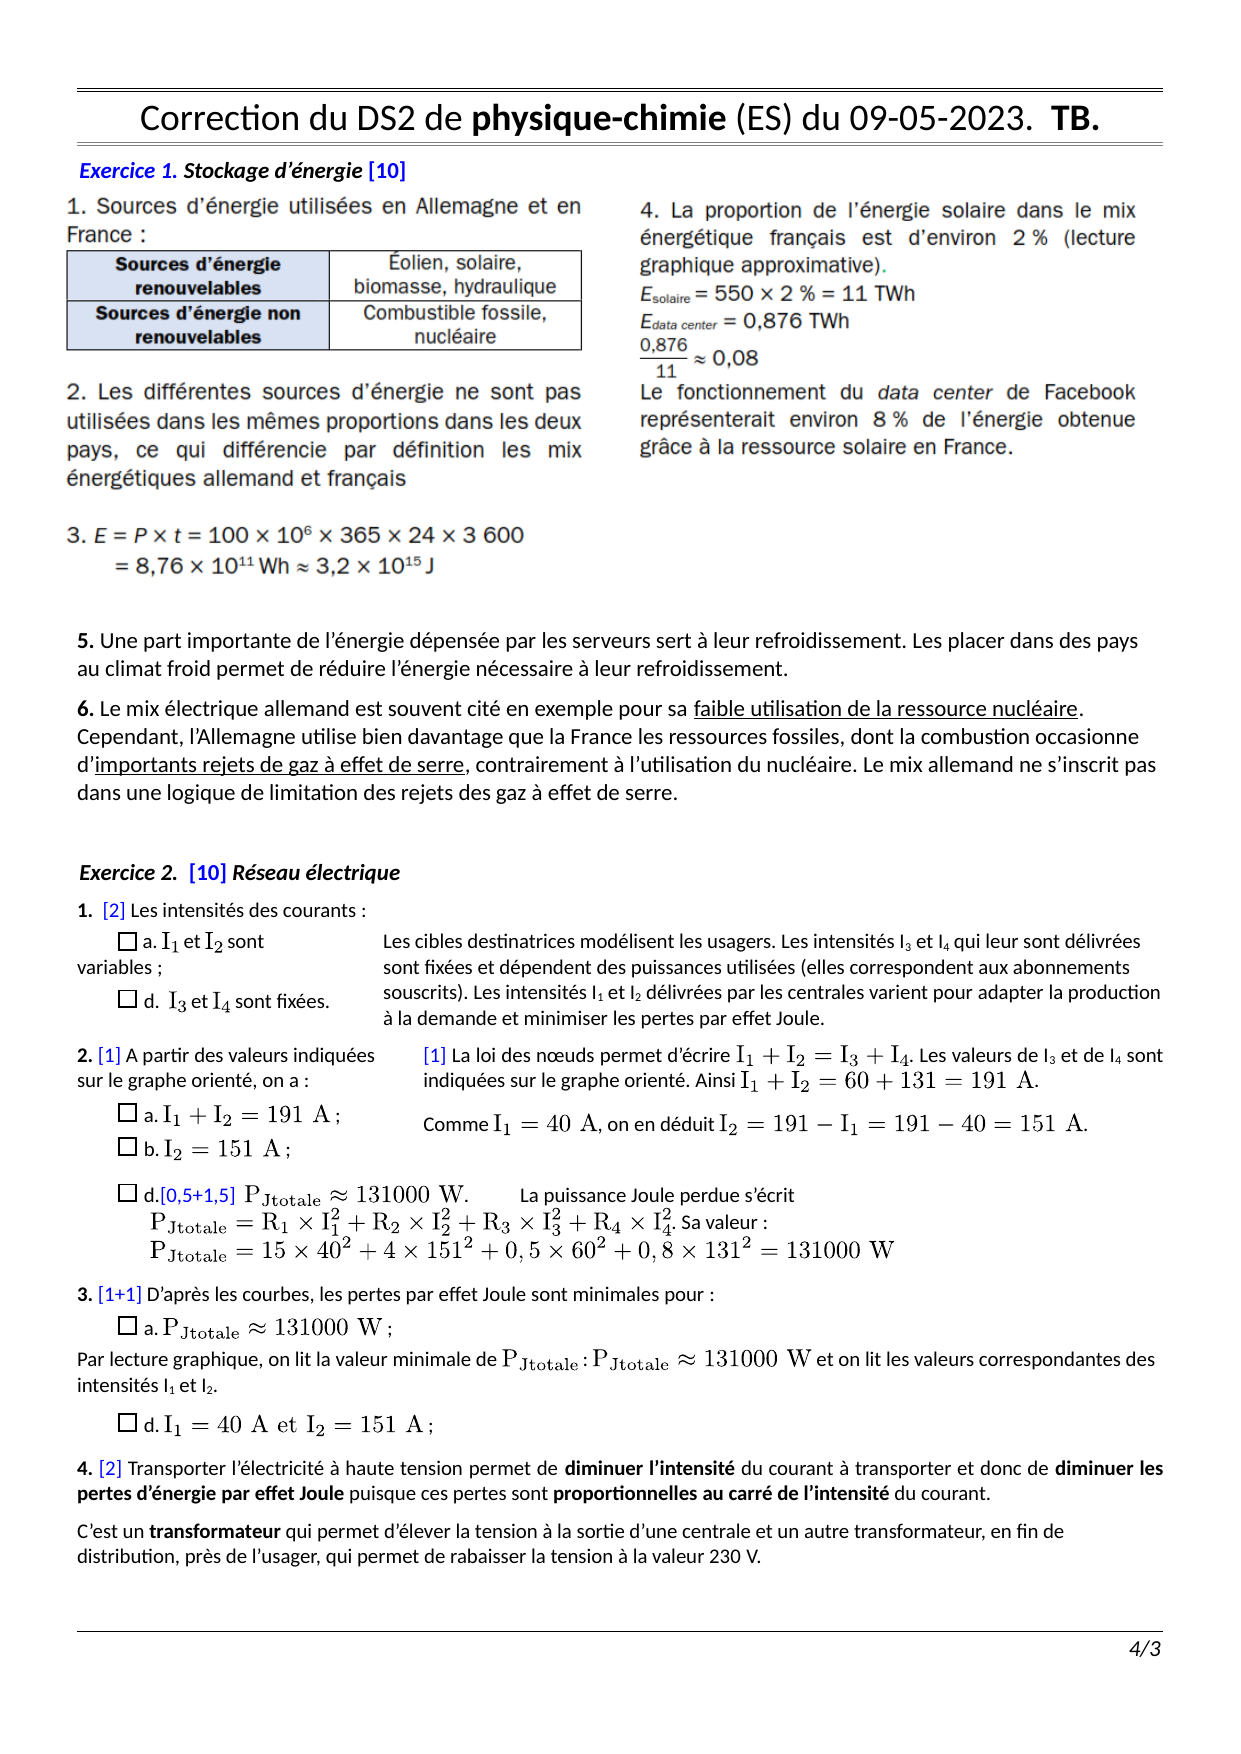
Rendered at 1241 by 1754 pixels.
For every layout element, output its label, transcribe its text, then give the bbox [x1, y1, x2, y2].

text [1] La loi des nœuds permet d’écrire . Les valeurs de I3 et de I4 sont indiquées sur le graphe orienté. Ainsi . [423, 1042, 1163, 1093]
text a. ; [77, 1312, 1163, 1340]
list Stockage d’énergie [10] [79, 157, 1163, 185]
text d. ; [77, 1409, 1163, 1437]
text d. et sont fixées. [77, 986, 353, 1014]
text Par lecture graphique, on lit la valeur minimale de : et on lit les valeurs correspondantes des intensités I1 et I2. [77, 1346, 1163, 1397]
text a. ; [77, 1099, 406, 1127]
list [10] Réseau électrique [79, 858, 1163, 886]
text d.[0,5+1,5] . La puissance Joule perdue s’écrit . Sa valeur : [77, 1179, 1163, 1263]
text Correction du DS2 de physique-chimie (ES) du 09-05-2023. TB. [77, 92, 1163, 142]
picture [628, 191, 1159, 478]
text 4. [2] Transporter l’électricité à haute tension permet de diminuer l’intensité du courant à transporter et donc de diminuer les pertes d’énergie par effet Joule puisque ces pertes sont proportionnelles au carré de l’intensité du courant. [77, 1455, 1163, 1506]
text 5. Une part importante de l’énergie dépensée par les serveurs sert à leur refroidissement. Les placer dans des pays au climat froid permet de réduire l’énergie nécessaire à leur refroidissement. [77, 626, 1163, 682]
text 6. Le mix électrique allemand est souvent cité en exemple pour sa faible utilisation de la ressource nucléaire. Cependant, l’Allemagne utilise bien davantage que la France les ressources fossiles, dont la combustion occasionne d’importants rejets de gaz à effet de serre, contrairement à l’utilisation du nucléaire. Le mix allemand ne s’inscrit pas dans une logique de limitation des rejets des gaz à effet de serre. [77, 694, 1163, 806]
text 2. [1] A partir des valeurs indiquées sur le graphe orienté, on a : [77, 1042, 406, 1093]
text a. et sont variables ; [77, 929, 353, 979]
text C’est un transformateur qui permet d’élever la tension à la sortie d’une centrale et un autre transformateur, en fin de distribution, près de l’usager, qui permet de rabaisser la tension à la valeur 230 V. [77, 1518, 1163, 1569]
text Les cibles destinatrices modélisent les usagers. Les intensités I3 et I4 qui leur sont délivrées sont fixées et dépendent des puissances utilisées (elles correspondent aux abonnements souscrits). Les intensités I1 et I2 délivrées par les centrales varient pour adapter la production à la demande et minimiser les pertes par effet Joule. [383, 929, 1163, 1030]
text 1. [2] Les intensités des courants : [77, 897, 1163, 923]
text Comme , on en déduit . [423, 1111, 1163, 1136]
text 3. [1+1] D’après les courbes, les pertes par effet Joule sont minimales pour : [77, 1281, 1163, 1306]
picture [54, 191, 606, 592]
text b. ; [77, 1133, 406, 1162]
